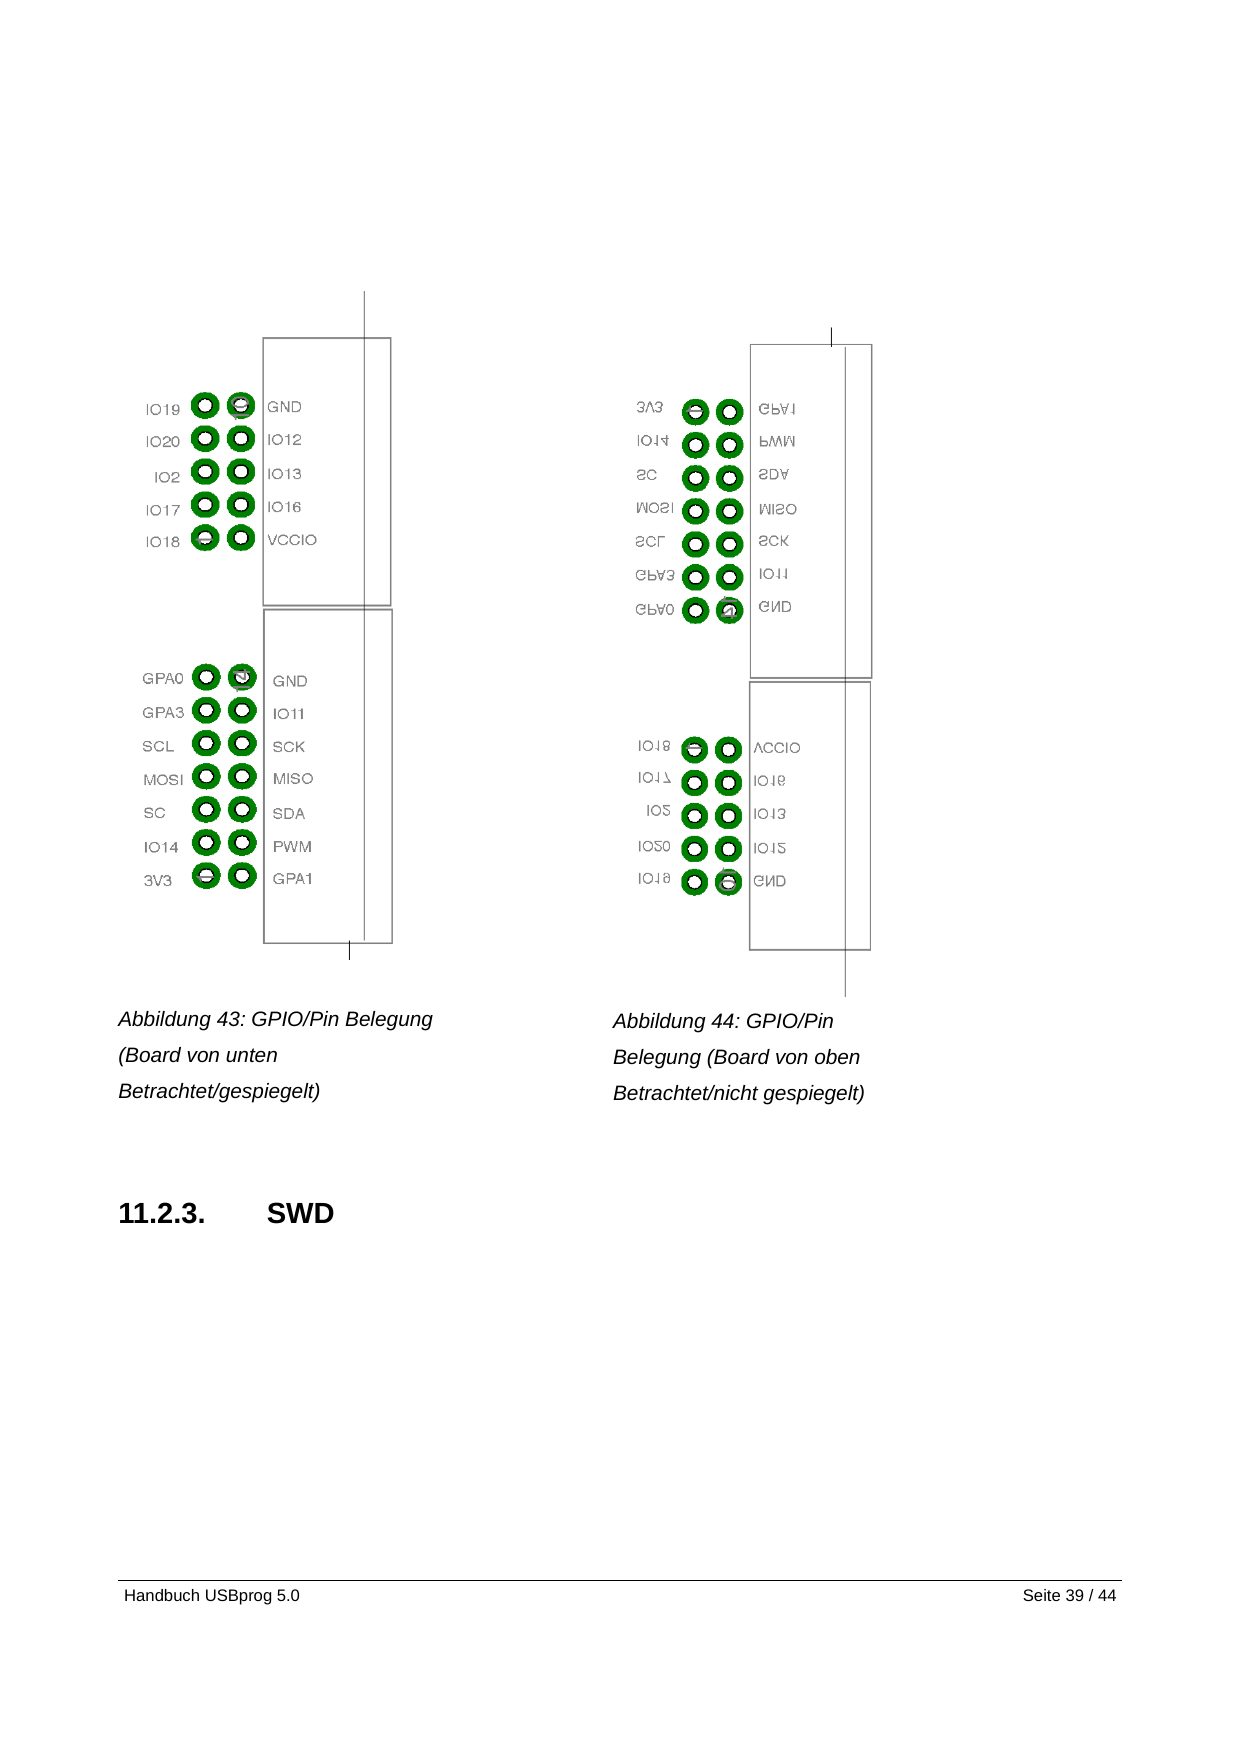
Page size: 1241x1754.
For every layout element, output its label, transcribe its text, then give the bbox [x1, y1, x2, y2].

picture [612, 291, 917, 997]
text Abbildung 43: GPIO/Pin Belegung (Board von unten Betrachtet/gespiegelt) [118, 996, 439, 1103]
subtitle SWD [118, 1196, 1122, 1230]
picture [118, 291, 440, 996]
text Abbildung 44: GPIO/Pin Belegung (Board von oben Betrachtet/nicht gespiegelt) [613, 997, 917, 1105]
